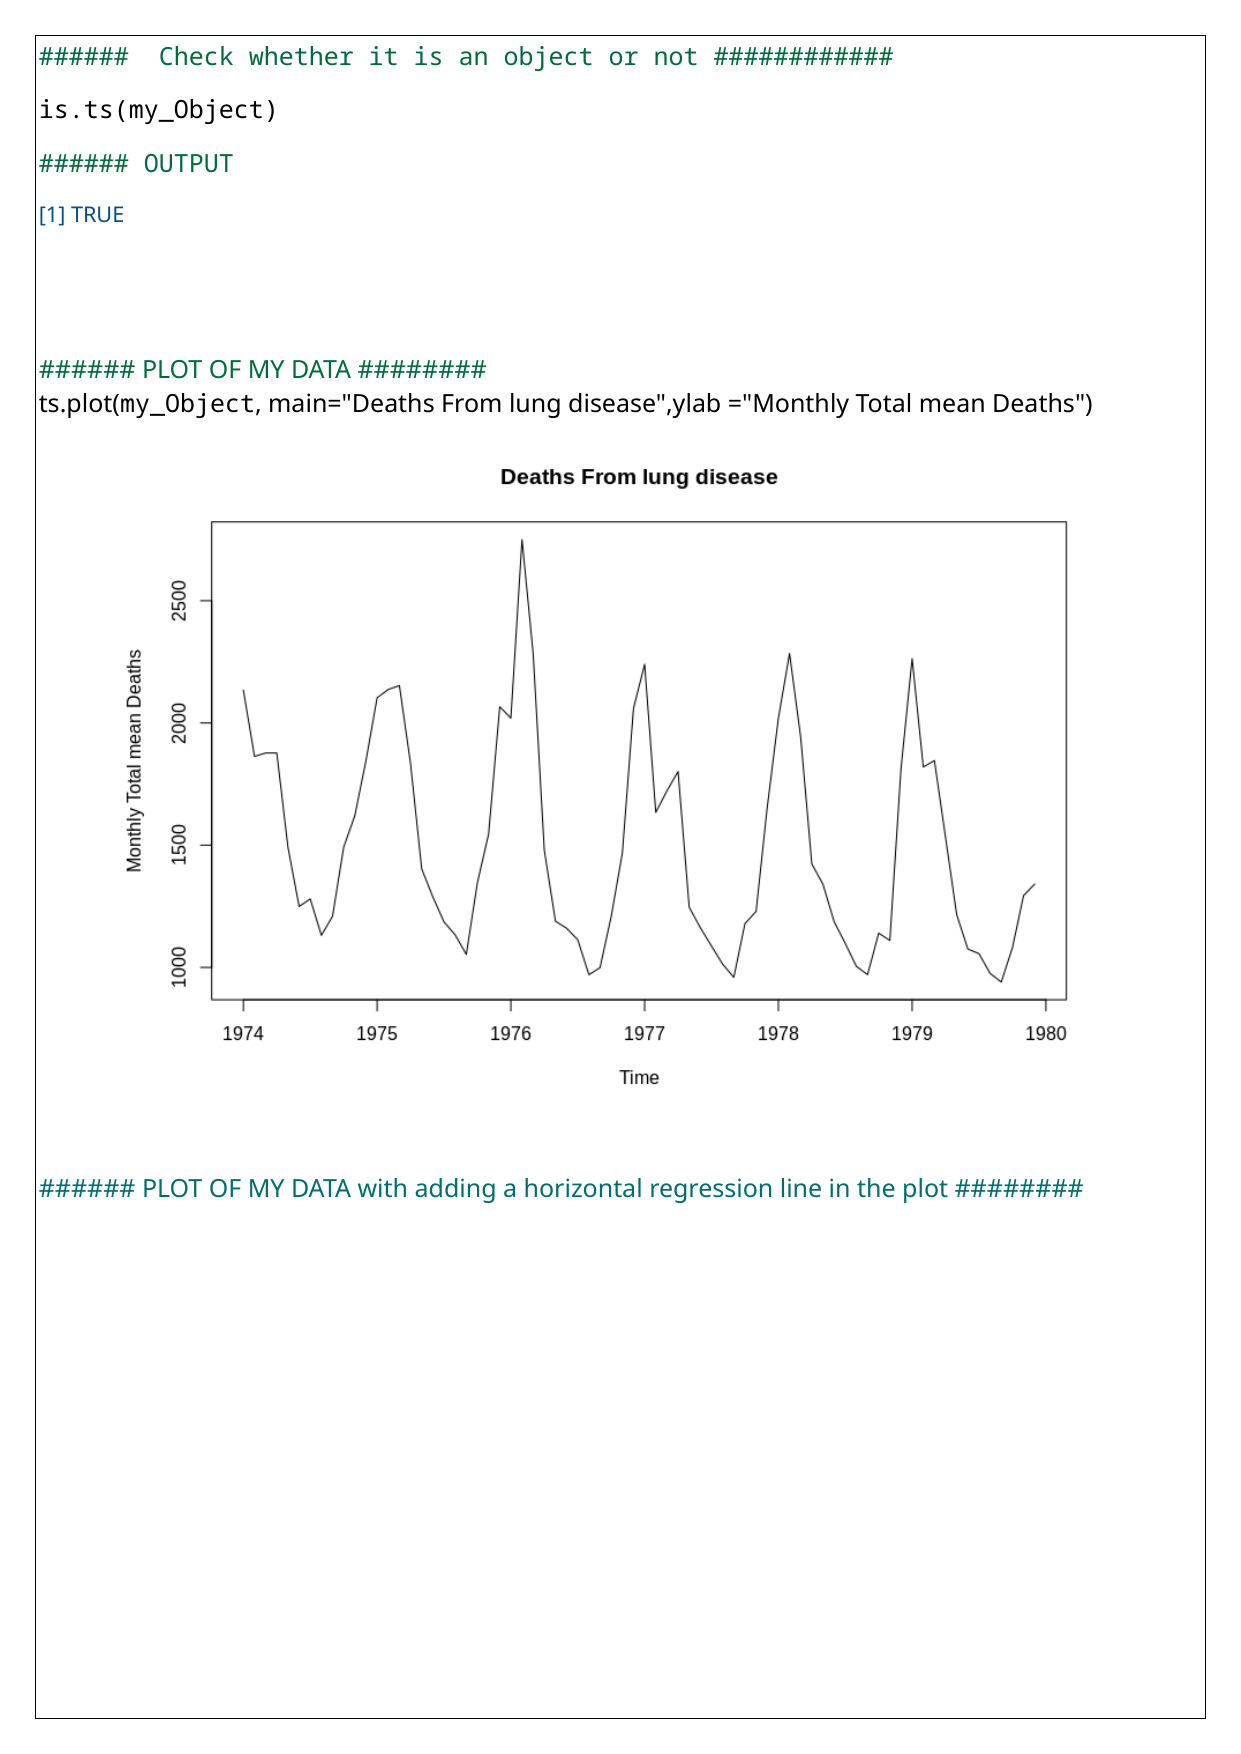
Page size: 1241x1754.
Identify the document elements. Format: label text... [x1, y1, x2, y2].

text ###### OUTPUT [38, 146, 1202, 180]
text is.ts(my_Object) [38, 92, 1202, 126]
text ###### PLOT OF MY DATA ######## [38, 352, 1202, 386]
picture [121, 431, 1113, 1113]
text ###### Check whether it is an object or not ############ [38, 38, 1202, 72]
text ###### PLOT OF MY DATA with adding a horizontal regression line in the plot ######## [38, 1171, 1202, 1205]
text ts.plot(my_Object, main="Deaths From lung disease",ylab ="Monthly Total mean Deaths") [38, 386, 1202, 420]
text [1] TRUE [38, 200, 1202, 229]
